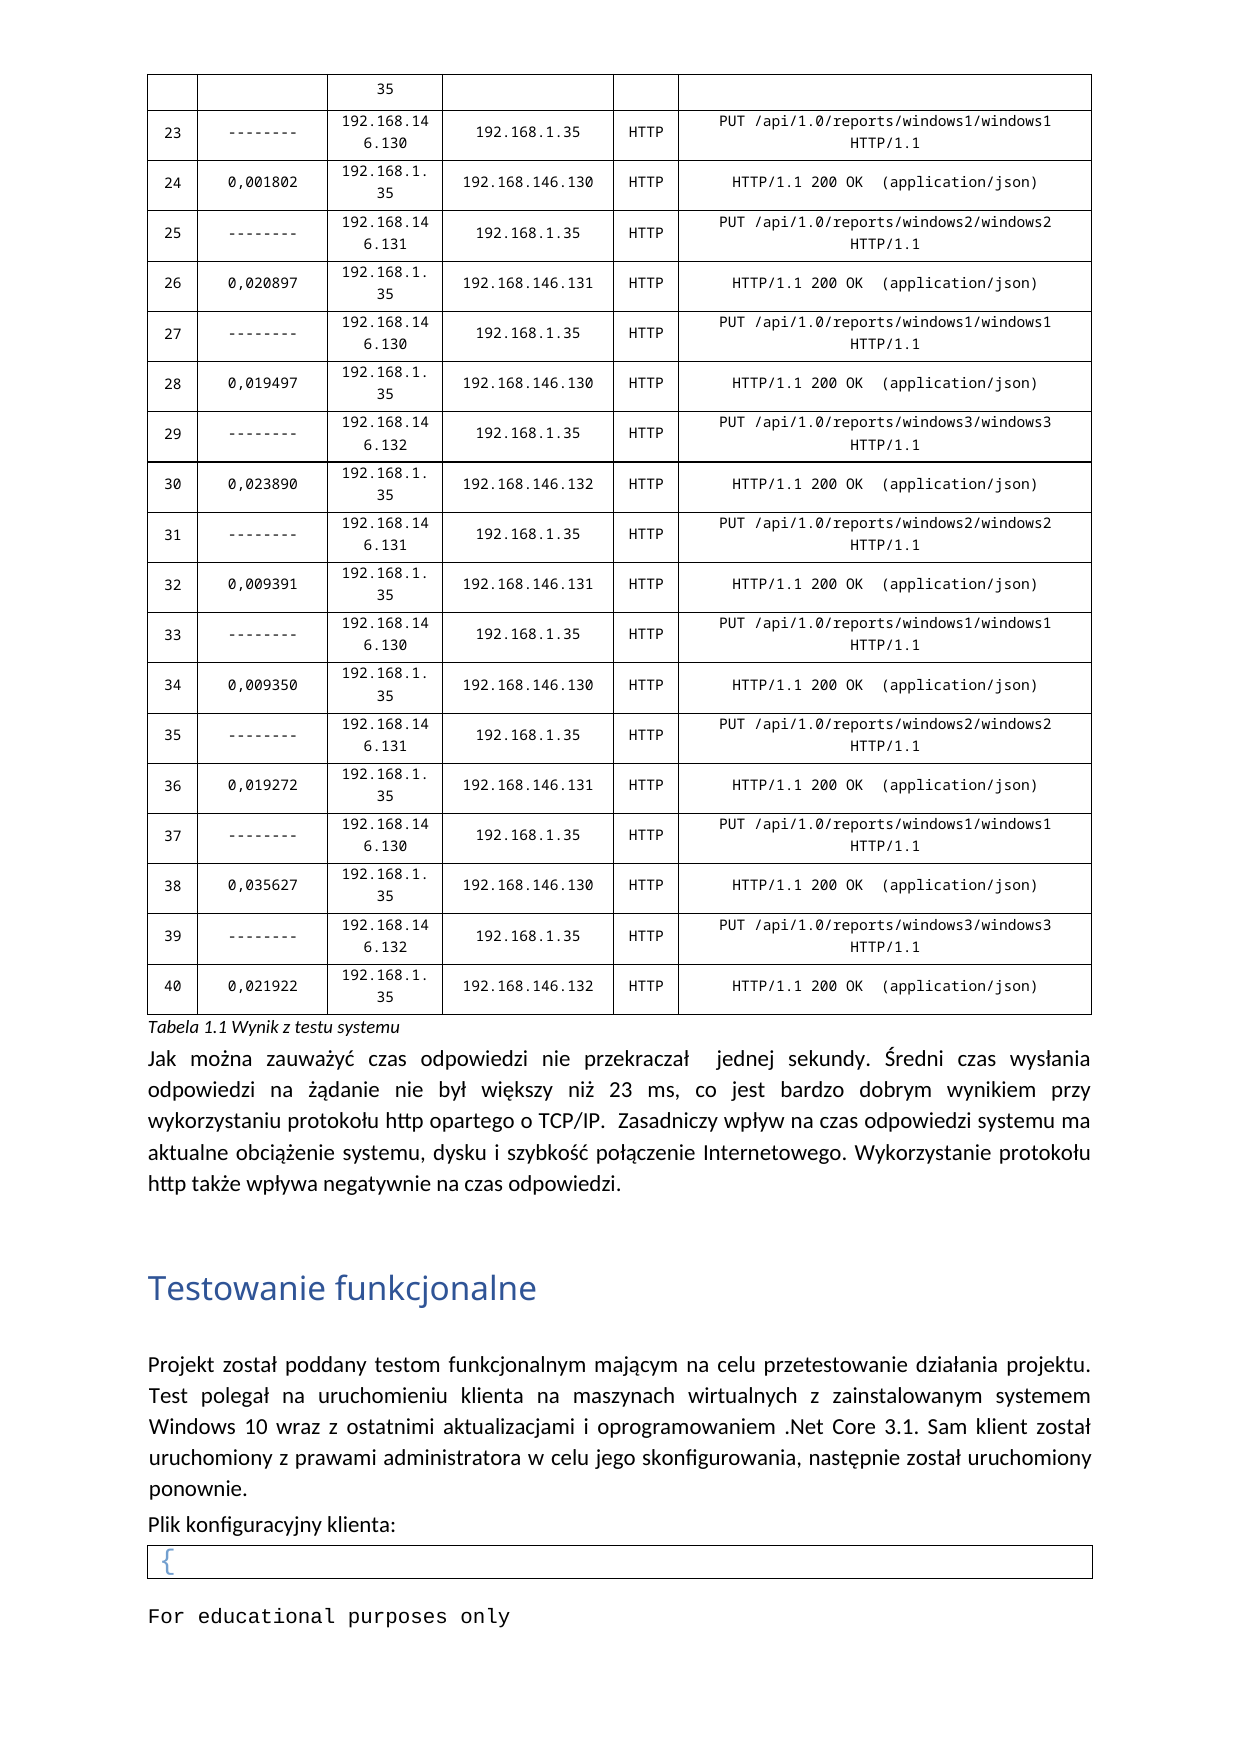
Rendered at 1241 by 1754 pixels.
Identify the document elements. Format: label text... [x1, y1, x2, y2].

table_cell 192.168.1.35 [443, 412, 613, 461]
table_cell 192.168.1.35 [443, 513, 613, 562]
table_cell 192.168.146.130 [328, 613, 442, 662]
table_cell HTTP/1.1 200 OK (application/json) [679, 764, 1091, 813]
table_cell 192.168.1.35 [328, 463, 442, 512]
table_cell 192.168.146.131 [328, 714, 442, 763]
text Tabela 1.1 Wynik z testu systemu [148, 1015, 1093, 1038]
table_cell -------- [198, 111, 327, 160]
table_cell [148, 75, 197, 110]
table_cell PUT /api/1.0/reports/windows1/windows1 HTTP/1.1 [679, 613, 1091, 662]
table_cell PUT /api/1.0/reports/windows2/windows2 HTTP/1.1 [679, 513, 1091, 562]
table_cell 0,009350 [198, 663, 327, 712]
table_cell HTTP/1.1 200 OK (application/json) [679, 463, 1091, 512]
table_cell 0,035627 [198, 864, 327, 913]
table_cell 192.168.1.35 [328, 965, 442, 1014]
table_cell HTTP [614, 161, 678, 210]
table_cell 192.168.1.35 [328, 563, 442, 612]
table_cell -------- [198, 714, 327, 763]
table_cell 39 [148, 914, 197, 963]
table_cell 192.168.146.132 [328, 914, 442, 963]
table_cell 192.168.1.35 [443, 814, 613, 863]
text Plik konfiguracyjny klienta: [148, 1510, 1093, 1538]
table_cell 35 [148, 714, 197, 763]
table_cell HTTP [614, 764, 678, 813]
table_cell [679, 75, 1091, 110]
table_cell 192.168.146.130 [328, 312, 442, 361]
text Projekt został poddany testom funkcjonalnym mającym na celu przetestowanie działania projektu. Test polegał na uruchomieniu klienta na maszynach wirtualnych z zainstalowanym systemem Windows 10 wraz z ostatnimi aktualizacjami i oprogramowaniem .Net Core 3.1. Sam klient został uruchomiony z prawami administratora w celu jego skonfigurowania, następnie został uruchomiony ponownie. [148, 1350, 1093, 1502]
table_cell 26 [148, 262, 197, 311]
table_cell -------- [198, 814, 327, 863]
table_cell 192.168.146.132 [443, 463, 613, 512]
table_cell PUT /api/1.0/reports/windows1/windows1 HTTP/1.1 [679, 814, 1091, 863]
table_cell [198, 75, 327, 110]
table_cell HTTP [614, 663, 678, 712]
table_cell 30 [148, 463, 197, 512]
table_cell HTTP/1.1 200 OK (application/json) [679, 161, 1091, 210]
table_cell 192.168.146.131 [443, 262, 613, 311]
table_cell 40 [148, 965, 197, 1014]
table_cell 192.168.146.130 [328, 111, 442, 160]
table_cell -------- [198, 513, 327, 562]
table_cell HTTP [614, 814, 678, 863]
table_cell 192.168.146.131 [328, 211, 442, 261]
table_cell [614, 75, 678, 110]
table_cell 27 [148, 312, 197, 361]
table_cell HTTP [614, 914, 678, 963]
table_cell PUT /api/1.0/reports/windows1/windows1 HTTP/1.1 [679, 312, 1091, 361]
table_cell 192.168.1.35 [443, 312, 613, 361]
table_cell -------- [198, 312, 327, 361]
table_cell 0,021922 [198, 965, 327, 1014]
table_cell 35 [328, 75, 442, 110]
table_cell 192.168.1.35 [328, 362, 442, 411]
table_cell 192.168.146.130 [443, 161, 613, 210]
table_cell HTTP [614, 312, 678, 361]
table_cell -------- [198, 412, 327, 461]
table_cell HTTP [614, 965, 678, 1014]
table_cell 192.168.1.35 [443, 111, 613, 160]
table_cell 192.168.1.35 [443, 613, 613, 662]
table_cell 37 [148, 814, 197, 863]
table_cell HTTP/1.1 200 OK (application/json) [679, 663, 1091, 712]
table_cell 192.168.146.130 [443, 663, 613, 712]
table_cell HTTP [614, 463, 678, 512]
table_cell 24 [148, 161, 197, 210]
table_cell HTTP [614, 714, 678, 763]
table_cell 192.168.1.35 [328, 262, 442, 311]
table_cell 192.168.146.132 [328, 412, 442, 461]
table_cell 36 [148, 764, 197, 813]
table_cell 38 [148, 864, 197, 913]
table_cell 192.168.146.131 [328, 513, 442, 562]
table_cell 29 [148, 412, 197, 461]
table_cell 192.168.146.130 [443, 362, 613, 411]
subtitle Testowanie funkcjonalne [148, 1264, 1093, 1310]
table_cell -------- [198, 211, 327, 261]
table_cell 192.168.146.131 [443, 764, 613, 813]
table_cell 0,019497 [198, 362, 327, 411]
table_cell 192.168.1.35 [328, 864, 442, 913]
text Jak można zauważyć czas odpowiedzi nie przekraczał jednej sekundy. Średni czas wysłania odpowiedzi na żądanie nie był większy niż 23 ms, co jest bardzo dobrym wynikiem przy wykorzystaniu protokołu http opartego o TCP/IP. Zasadniczy wpływ na czas odpowiedzi systemu ma aktualne obciążenie systemu, dysku i szybkość połączenie Internetowego. Wykorzystanie protokołu http także wpływa negatywnie na czas odpowiedzi. [148, 1044, 1093, 1197]
table_cell HTTP/1.1 200 OK (application/json) [679, 262, 1091, 311]
table_cell -------- [198, 914, 327, 963]
table_cell 31 [148, 513, 197, 562]
table_cell 192.168.1.35 [443, 211, 613, 261]
table_cell 0,001802 [198, 161, 327, 210]
table_cell HTTP [614, 211, 678, 261]
table_cell PUT /api/1.0/reports/windows3/windows3 HTTP/1.1 [679, 412, 1091, 461]
table_cell PUT /api/1.0/reports/windows3/windows3 HTTP/1.1 [679, 914, 1091, 963]
table_cell 192.168.146.131 [443, 563, 613, 612]
table_cell HTTP [614, 362, 678, 411]
table_cell 28 [148, 362, 197, 411]
table_cell 33 [148, 613, 197, 662]
table_cell 0,019272 [198, 764, 327, 813]
table_cell 192.168.1.35 [328, 764, 442, 813]
table_cell 192.168.146.132 [443, 965, 613, 1014]
table_cell HTTP [614, 563, 678, 612]
table_cell 192.168.1.35 [443, 914, 613, 963]
table_cell PUT /api/1.0/reports/windows2/windows2 HTTP/1.1 [679, 211, 1091, 261]
table_cell 192.168.1.35 [443, 714, 613, 763]
table_cell HTTP/1.1 200 OK (application/json) [679, 362, 1091, 411]
table_cell 34 [148, 663, 197, 712]
table_cell [443, 75, 613, 110]
table_cell HTTP/1.1 200 OK (application/json) [679, 864, 1091, 913]
table_cell 192.168.146.130 [443, 864, 613, 913]
table_cell -------- [198, 613, 327, 662]
table_cell 192.168.1.35 [328, 663, 442, 712]
table_header { "ShutDownEnable":true, "ShutDownOption":"0", "ShutDownTime":7, "ListProcessesEnable":true, "ProgramBlockList":null, "WebHistoryEnable":true, "WebHistoryQueryLimit":10, "WebHistoryPath":"C:\\Users\\Pathfinder\\AppData\\Local\\Google\\Chrome\\User Data\\Default", "PrtScrnEnable":true, "PrtScrnQualityOption":"1", "PrtScrInterval":1, "FileDirectoryList":[ "C:\\Users\\Pathfinder\\Documents\\Pliki" ], "FileDirectoryExtension":".exe,.pdf,.jpg", "RemovableDevicesEnable":false, "IntervalTime":3, "OfflineMode":false, "AddressCc":"http://192.168.1.35:5001", "License":"a9yOrZVt8kgDih5cGUHj8g==" } [148, 1546, 1092, 1578]
table_cell 0,020897 [198, 262, 327, 311]
table_cell 192.168.146.130 [328, 814, 442, 863]
table_cell HTTP/1.1 200 OK (application/json) [679, 563, 1091, 612]
table_cell PUT /api/1.0/reports/windows1/windows1 HTTP/1.1 [679, 111, 1091, 160]
table_cell HTTP/1.1 200 OK (application/json) [679, 965, 1091, 1014]
table_cell 192.168.1.35 [328, 161, 442, 210]
table_cell HTTP [614, 111, 678, 160]
table_cell HTTP [614, 864, 678, 913]
table_cell HTTP [614, 513, 678, 562]
table_cell 32 [148, 563, 197, 612]
table_cell 0,023890 [198, 463, 327, 512]
table_cell HTTP [614, 412, 678, 461]
table_cell 23 [148, 111, 197, 160]
table_cell PUT /api/1.0/reports/windows2/windows2 HTTP/1.1 [679, 714, 1091, 763]
table_cell 25 [148, 211, 197, 261]
table_cell 0,009391 [198, 563, 327, 612]
table_cell HTTP [614, 613, 678, 662]
table_cell HTTP [614, 262, 678, 311]
